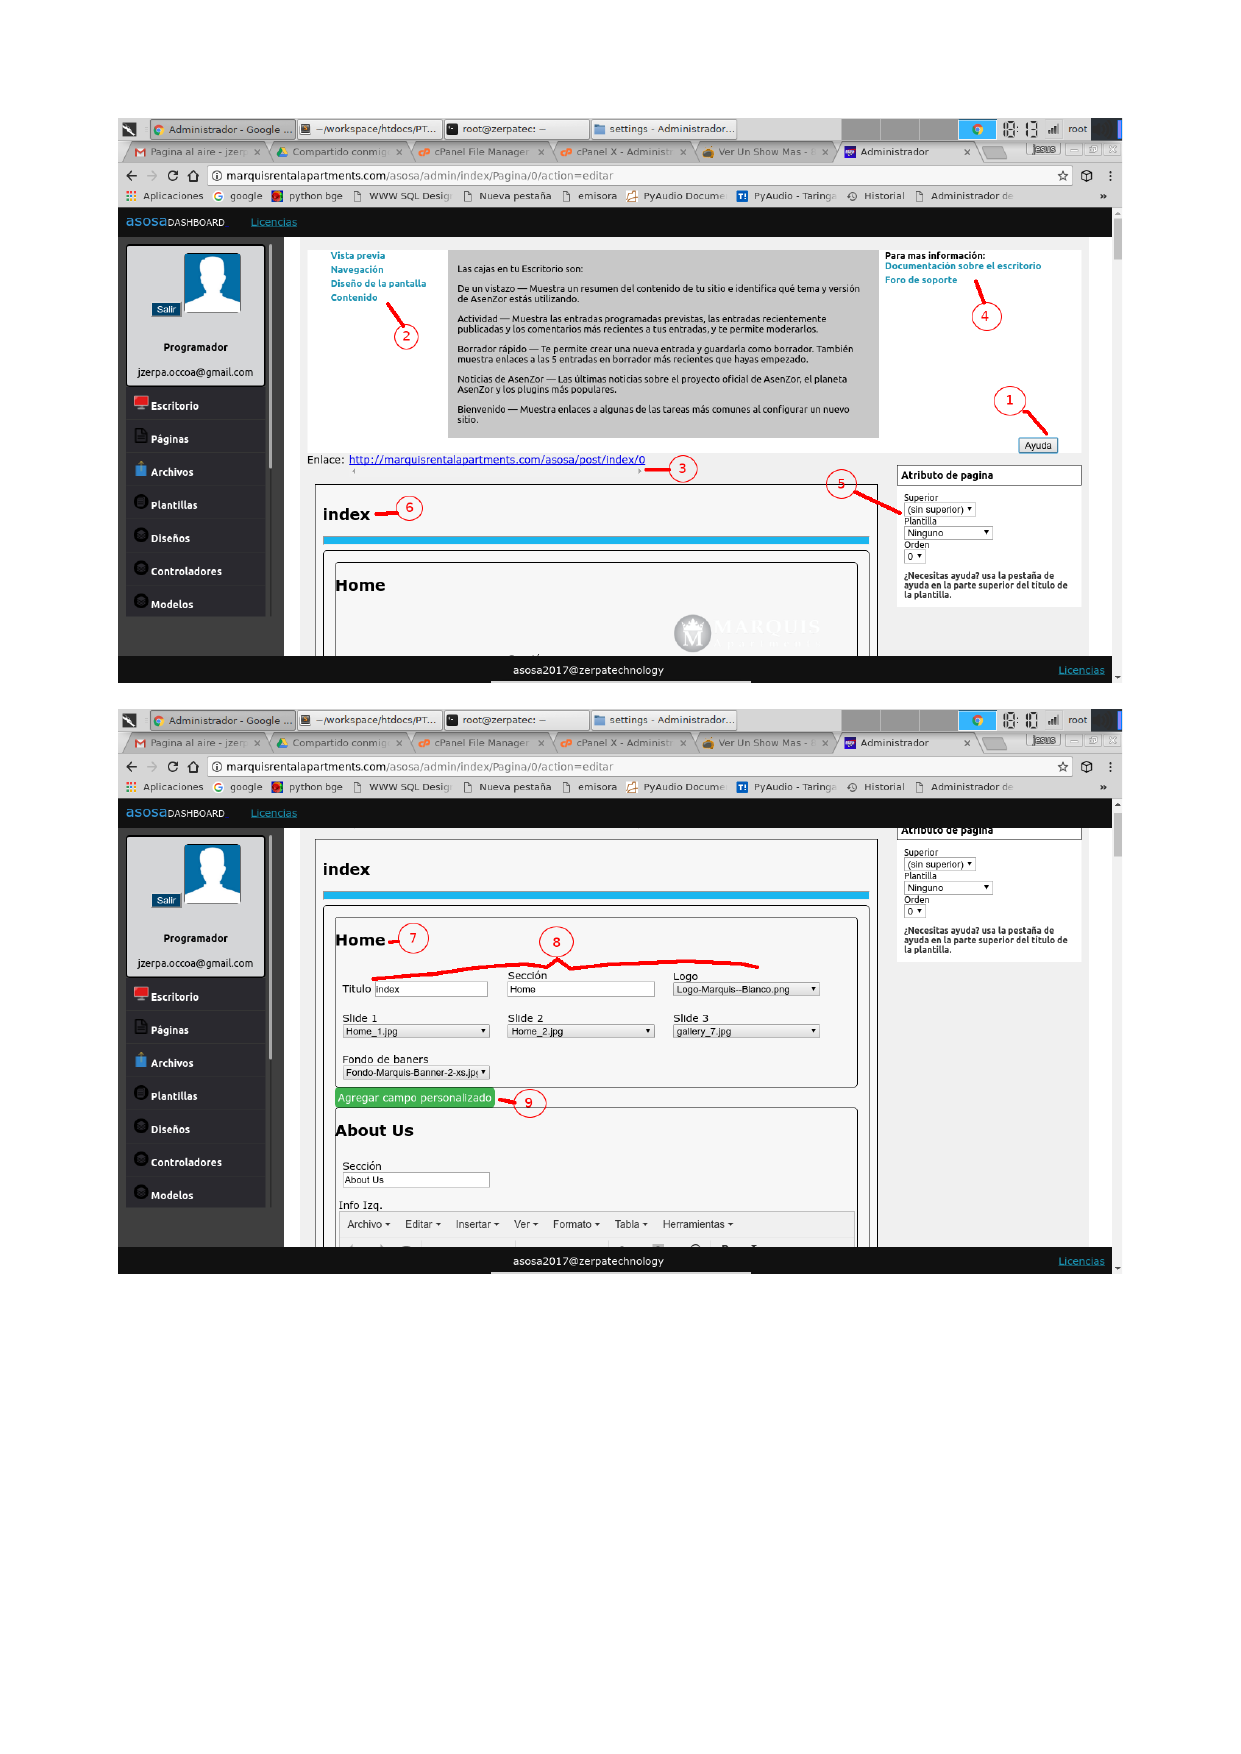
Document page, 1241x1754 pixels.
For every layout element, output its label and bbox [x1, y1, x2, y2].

picture [118, 709, 1123, 1274]
picture [118, 118, 1123, 683]
